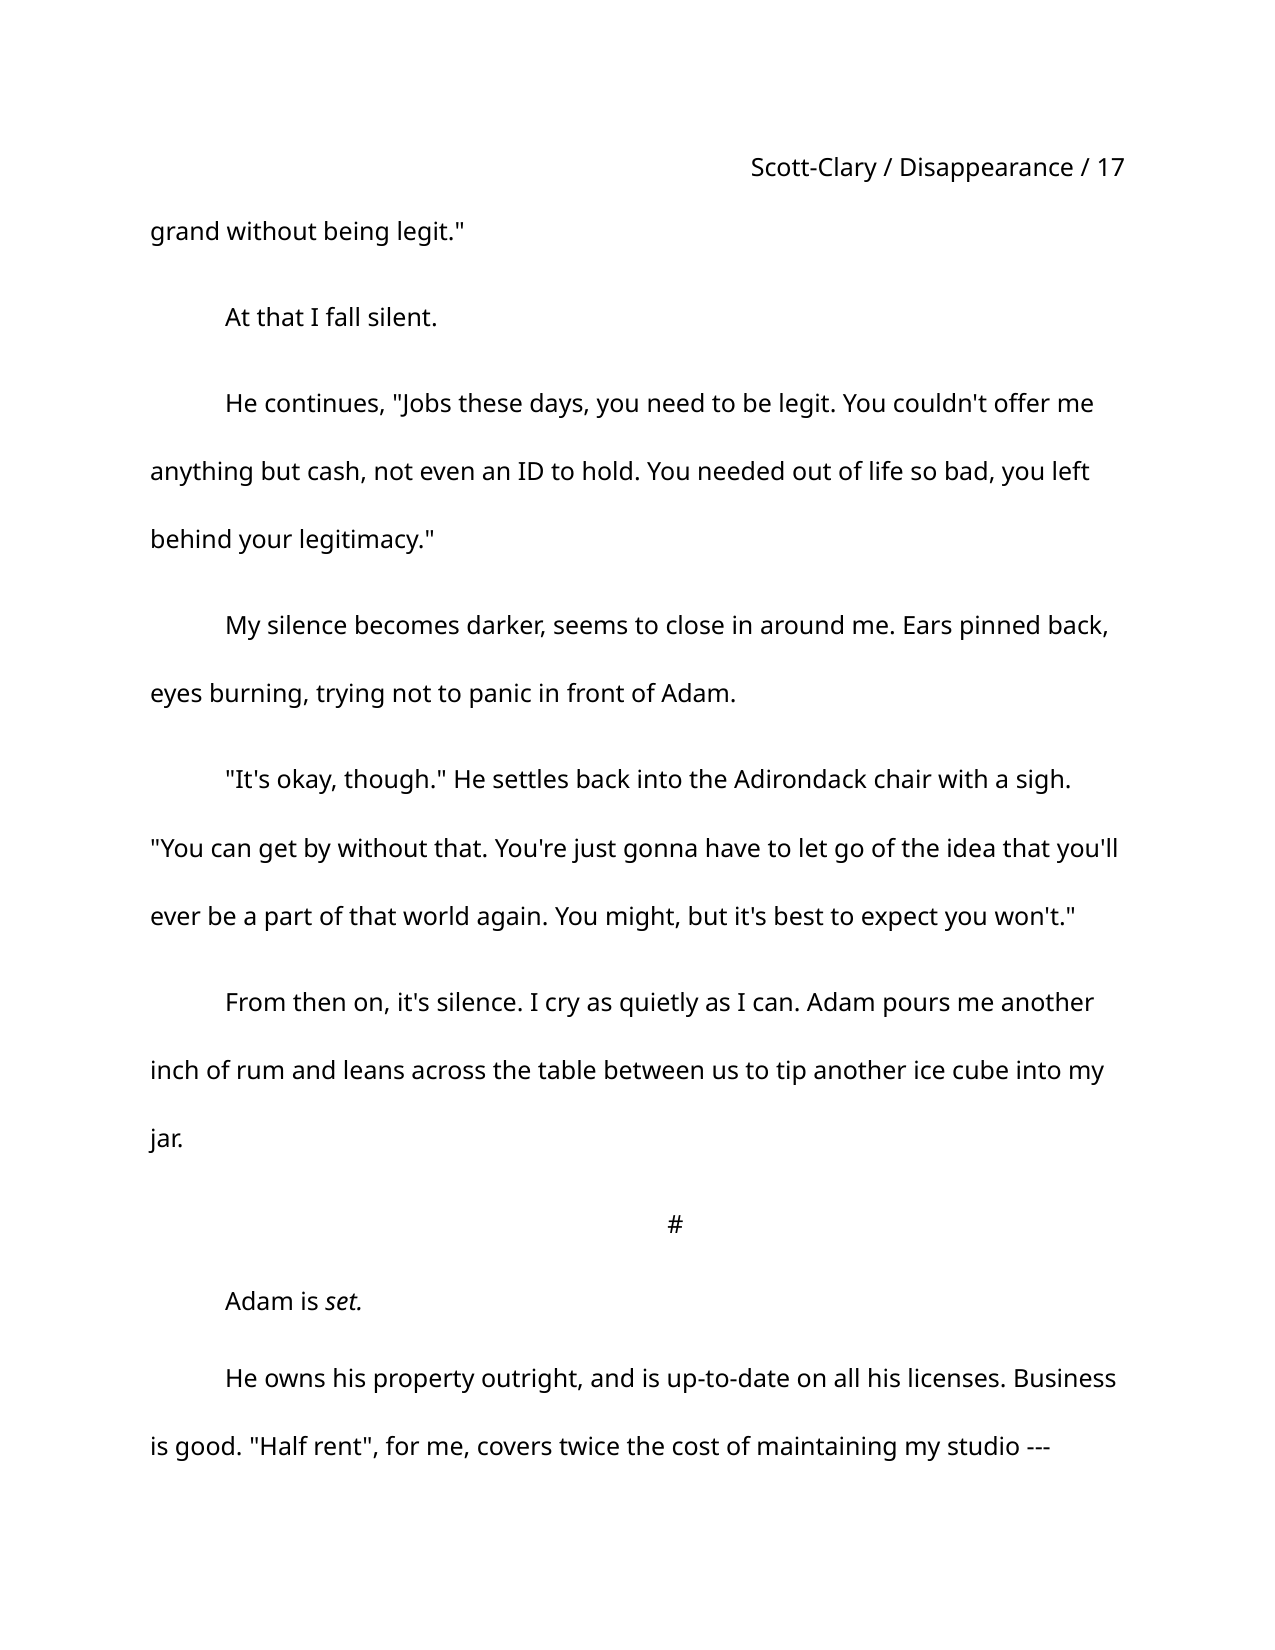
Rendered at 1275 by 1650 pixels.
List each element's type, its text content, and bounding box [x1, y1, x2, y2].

text At that I fall silent. [150, 299, 1125, 334]
text My silence becomes darker, seems to close in around me. Ears pinned back, eyes burning, trying not to panic in front of Adam. [150, 608, 1125, 710]
text He owns his property outright, and is up-to-date on all his licenses. Business is good. "Half rent", for me, covers twice the cost of maintaining my studio [150, 1361, 1125, 1463]
text Adam is set. [150, 1284, 1125, 1318]
text "It's okay, though." He settles back into the Adirondack chair with a sigh. "You can get by without that. You're just gonna have to let go of the idea that you'll ever be a part of that world again. You might, but it's best to expect you won't." [150, 762, 1125, 932]
text # [150, 1207, 1125, 1241]
text grand without being legit." [150, 213, 1125, 248]
text He continues, "Jobs these days, you need to be legit. You couldn't offer me anything but cash, not even an ID to hold. You needed out of life so bad, you left behind your legitimacy." [150, 386, 1125, 556]
text From then on, it's silence. I cry as quietly as I can. Adam pours me another inch of rum and leans across the table between us to tip another ice cube into my jar. [150, 984, 1125, 1155]
